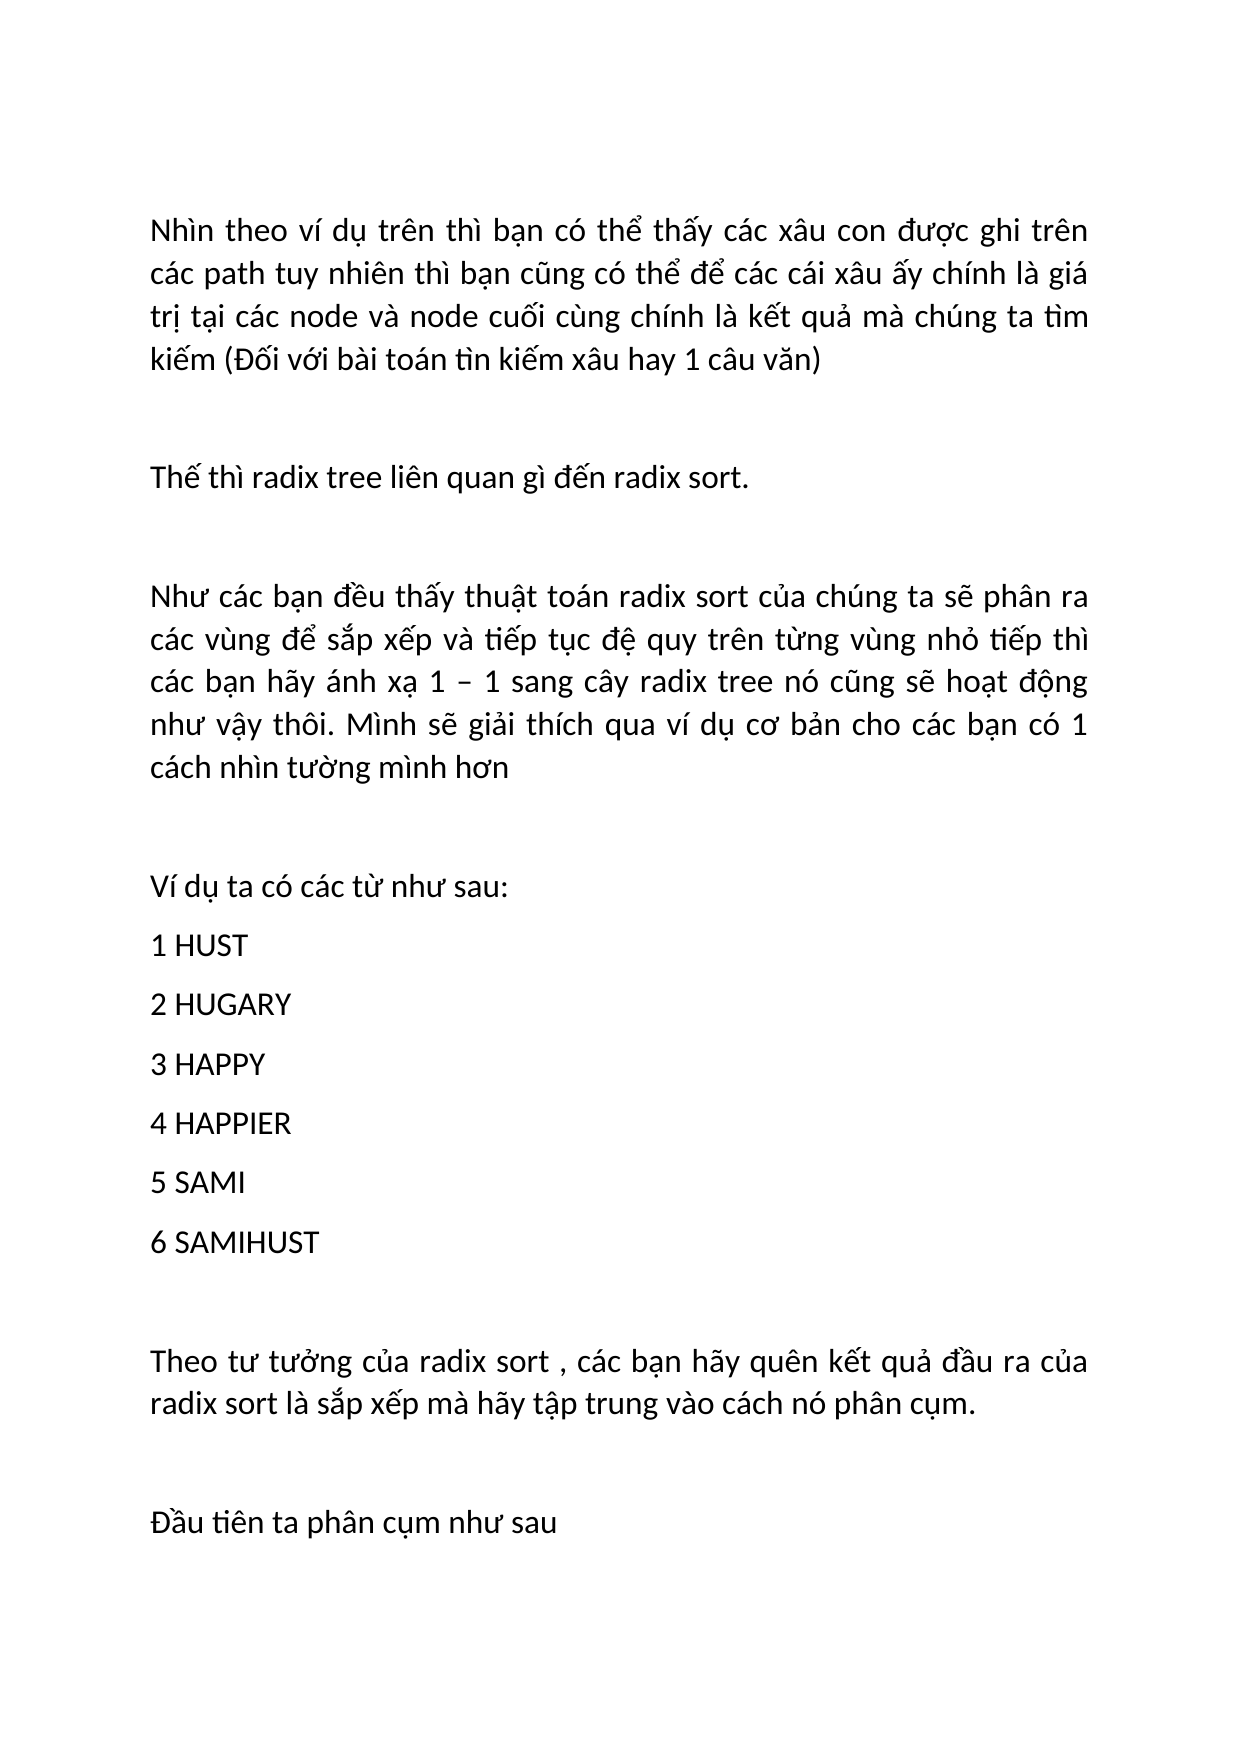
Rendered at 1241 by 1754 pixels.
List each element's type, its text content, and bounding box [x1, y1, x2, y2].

text Thế thì radix tree liên quan gì đến radix sort. [150, 456, 1090, 497]
text Ví dụ ta có các từ như sau: [150, 864, 1090, 905]
text 3 HAPPY [150, 1043, 1090, 1083]
text Đầu tiên ta phân cụm như sau [150, 1501, 1090, 1542]
text 5 SAMI [150, 1161, 1090, 1202]
text Nhìn theo ví dụ trên thì bạn có thể thấy các xâu con được ghi trên các path tuy nhiên thì bạn cũng có thể để các cái xâu ấy chính là giá trị tại các node và node cuối cùng chính là kết quả mà chúng ta tìm kiếm (Đối với bài toán tìn kiếm xâu hay 1 câu văn) [150, 209, 1090, 378]
text 1 HUST [150, 924, 1090, 965]
text 2 HUGARY [150, 983, 1090, 1024]
text 6 SAMIHUST [150, 1221, 1090, 1262]
text 4 HAPPIER [150, 1102, 1090, 1143]
text Như các bạn đều thấy thuật toán radix sort của chúng ta sẽ phân ra các vùng để sắp xếp và tiếp tục đệ quy trên từng vùng nhỏ tiếp thì các bạn hãy ánh xạ 1 – 1 sang cây radix tree nó cũng sẽ hoạt động như vậy thôi. Mình sẽ giải thích qua ví dụ cơ bản cho các bạn có 1 cách nhìn tường mình hơn [150, 575, 1090, 787]
text Theo tư tưởng của radix sort , các bạn hãy quên kết quả đầu ra của radix sort là sắp xếp mà hãy tập trung vào cách nó phân cụm. [150, 1339, 1090, 1423]
